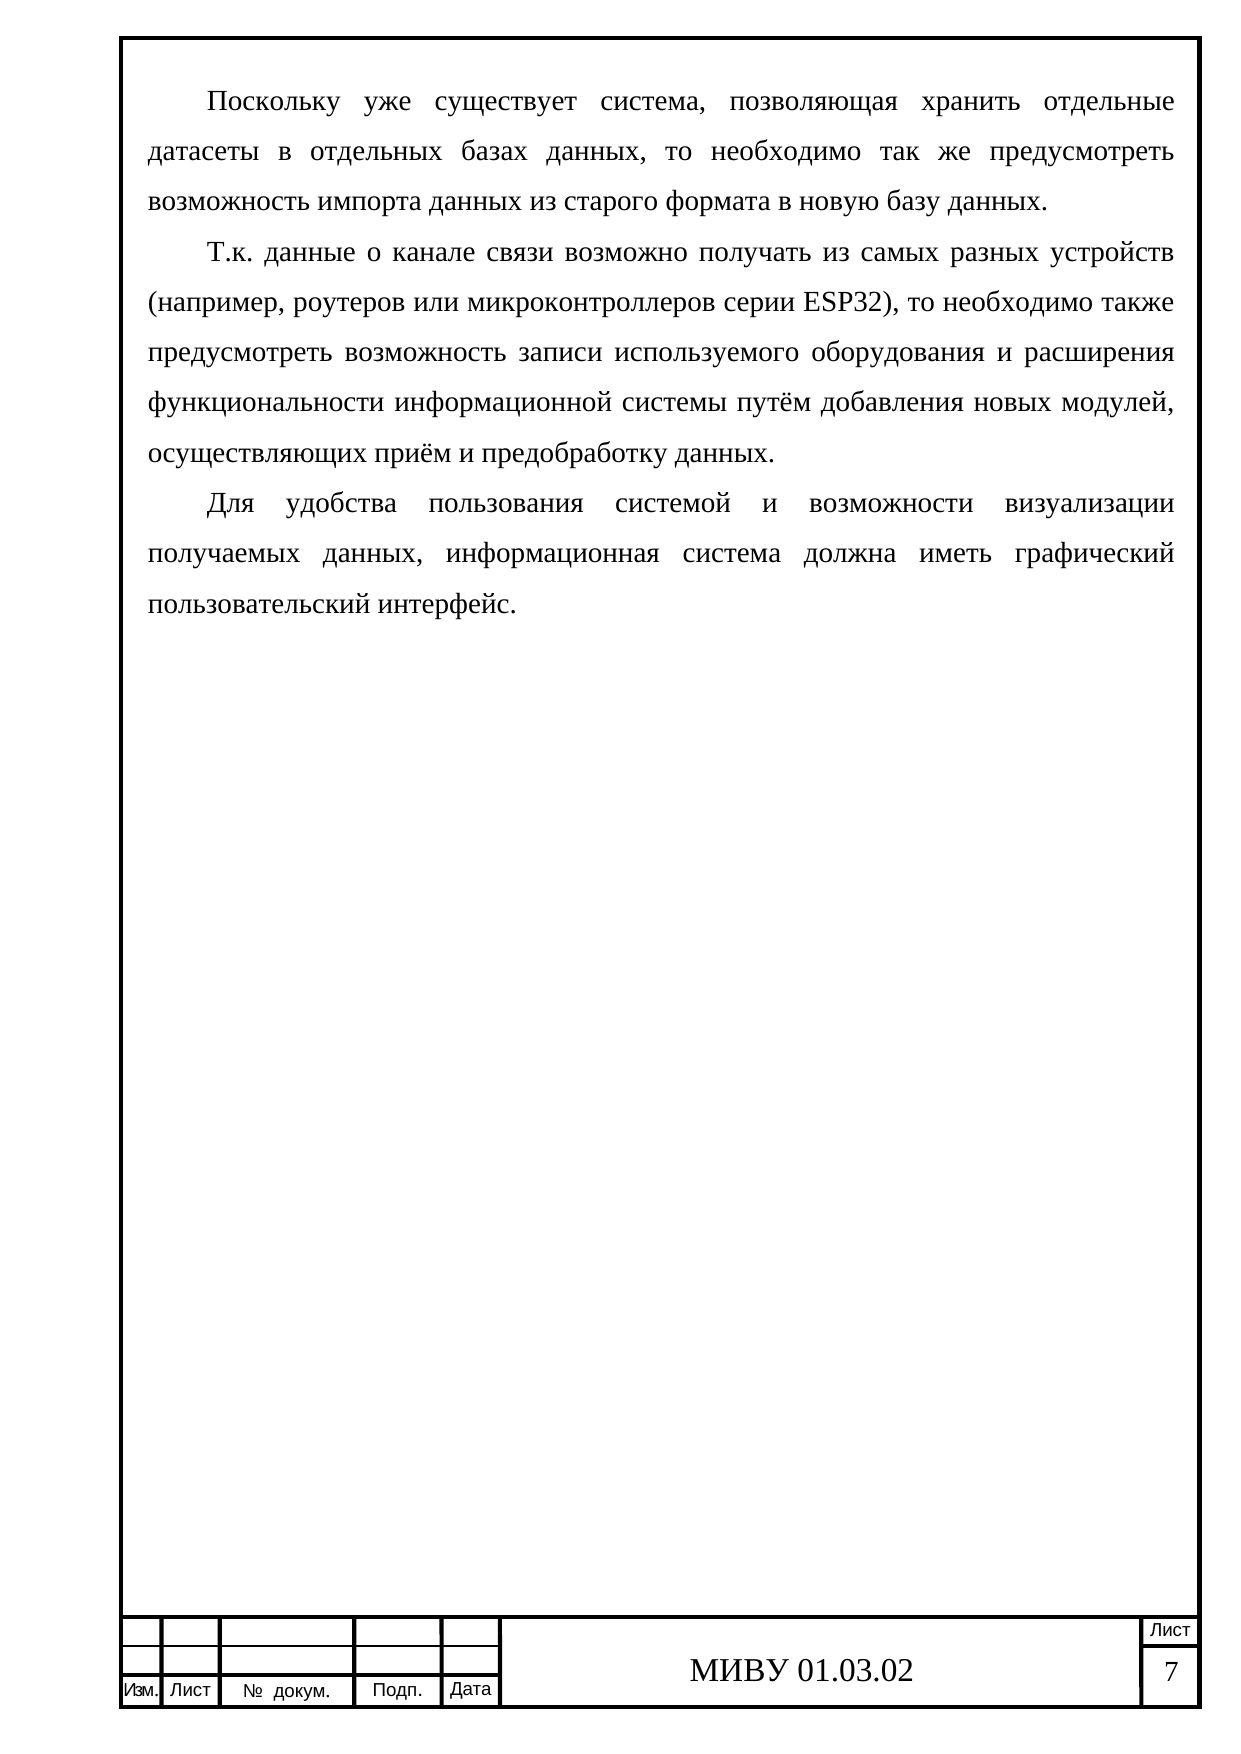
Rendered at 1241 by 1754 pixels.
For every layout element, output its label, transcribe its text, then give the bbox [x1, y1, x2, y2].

text Т.к. данные о канале связи возможно получать из самых разных устройств (например, роутеров или микроконтроллеров серии ESP32), то необходимо также предусмотреть возможность записи используемого оборудования и расширения функциональности информационной системы путём добавления новых модулей, осуществляющих приём и предобработку данных. [148, 234, 1175, 468]
text Поскольку уже существует система, позволяющая хранить отдельные датасеты в отдельных базах данных, то необходимо так же предусмотреть возможность импорта данных из старого формата в новую базу данных. [148, 83, 1175, 217]
text Для удобства пользования системой и возможности визуализации получаемых данных, информационная система должна иметь графический пользовательский интерфейс. [148, 485, 1175, 619]
